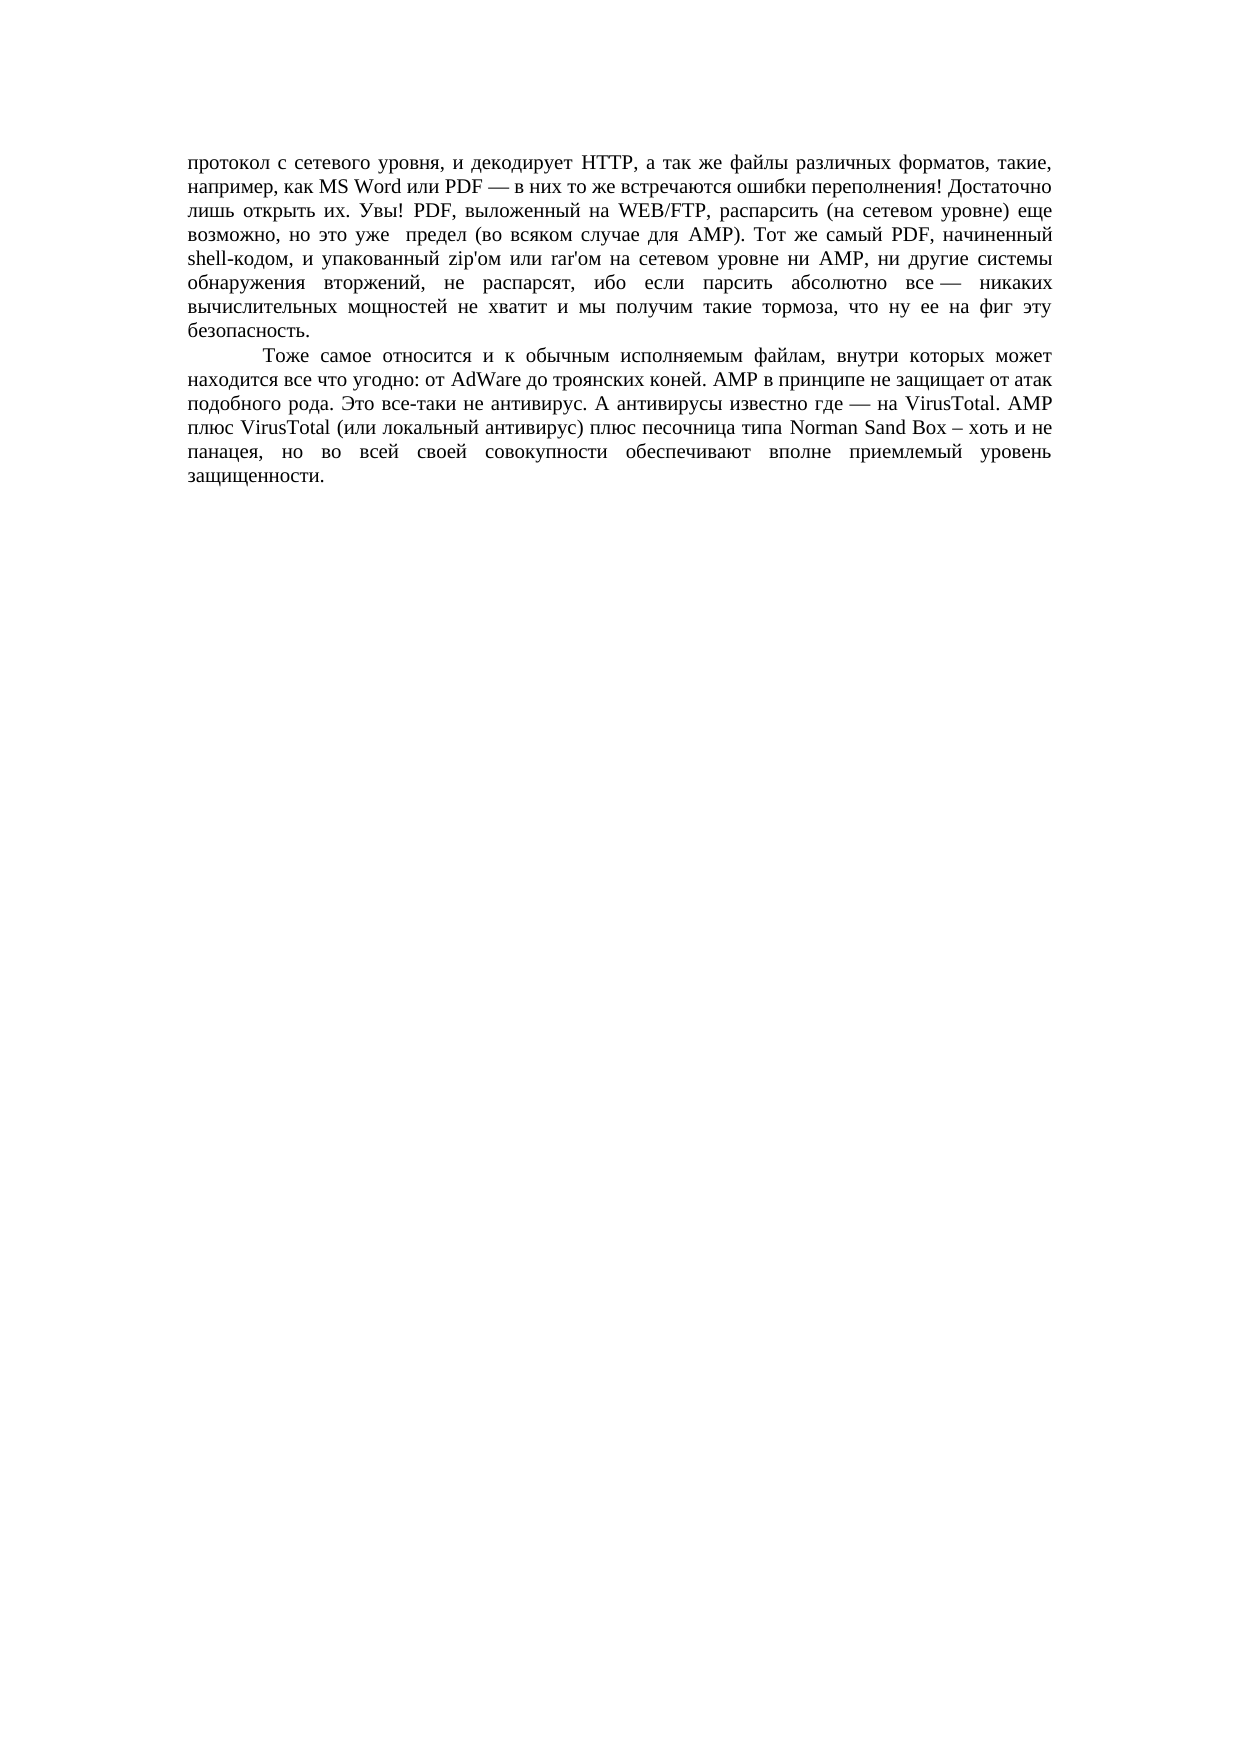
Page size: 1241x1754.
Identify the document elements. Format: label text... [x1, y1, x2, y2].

text протокол с сетевого уровня, и декодирует HTTP, а так же файлы различных форматов, такие, например, как MS Word или PDF — в них то же встречаются ошибки переполнения! Достаточно лишь открыть их. Увы! PDF, выложенный на WEB/FTP, распарсить (на сетевом уровне) еще возможно, но это уже предел (во всяком случае для AMP). Тот же самый PDF, начиненный shell-кодом, и упакованный zip'ом или rar'ом на сетевом уровне ни AMP, ни другие системы обнаружения вторжений, не распарсят, ибо если парсить абсолютно все — никаких вычислительных мощностей не хватит и мы получим такие тормоза, что ну ее на фиг эту безопасность. [187, 150, 1053, 342]
text Тоже самое относится и к обычным исполняемым файлам, внутри которых может находится все что угодно: от AdWare до троянских коней. AMP в принципе не защищает от атак подобного рода. Это все-таки не антивирус. А антивирусы известно где — на VirusTotal. AMP плюс VirusTotal (или локальный антивирус) плюс песочница типа Norman Sand Box – хоть и не панацея, но во всей своей совокупности обеспечивают вполне приемлемый уровень защищенности. [187, 342, 1053, 487]
